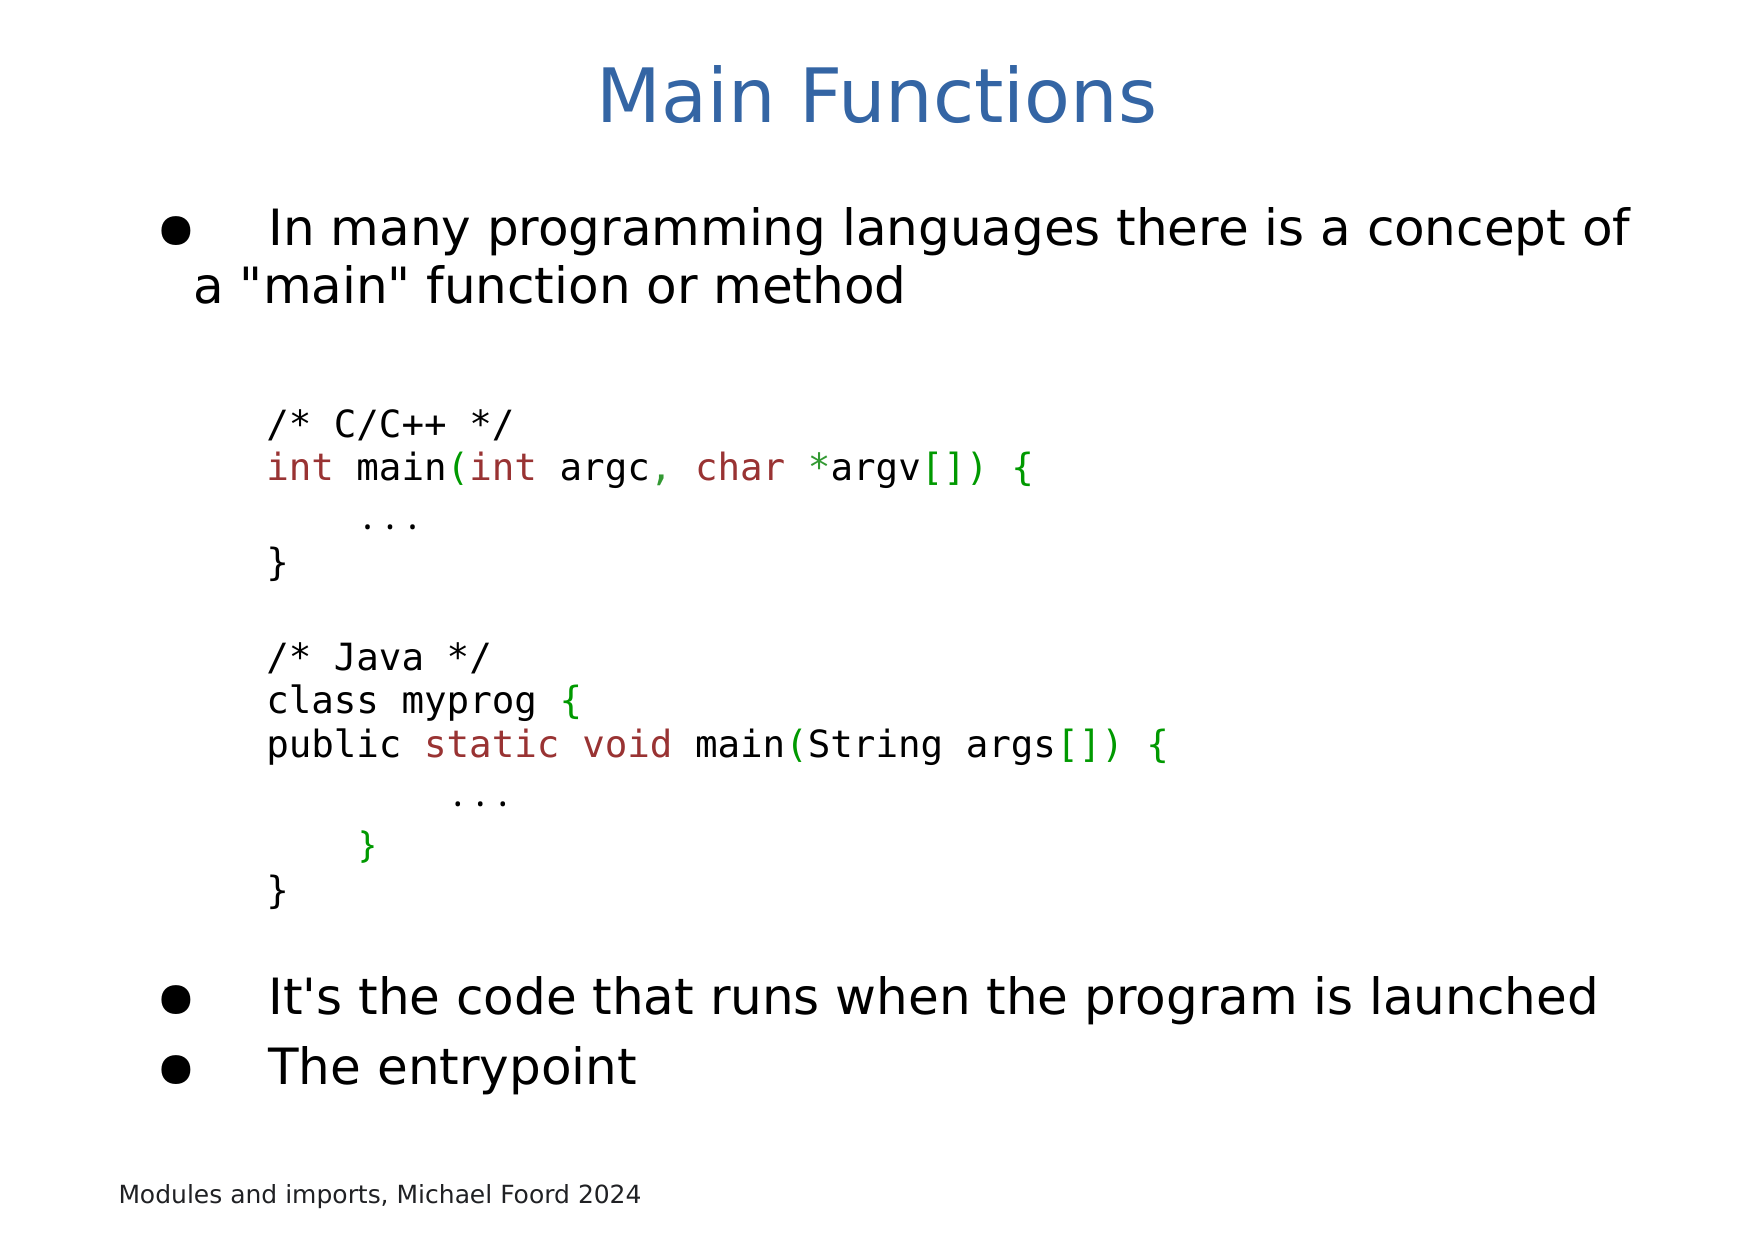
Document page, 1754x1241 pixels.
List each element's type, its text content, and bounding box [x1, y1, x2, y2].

text } [266, 541, 1636, 584]
subtitle Main Functions [118, 53, 1636, 140]
text ... [266, 766, 1636, 817]
list The entrypoint [156, 1038, 1636, 1096]
text } [266, 868, 1636, 912]
list It's the code that runs when the program is launched [156, 968, 1636, 1026]
text int main(int argc, char *argv[]) { [266, 446, 1636, 490]
text ... [266, 490, 1636, 541]
text } [266, 817, 1636, 868]
text public static void main(String args[]) { [266, 723, 1636, 766]
list In many programming languages there is a concept of a "main" function or method [156, 199, 1636, 315]
text /* C/C++ */ [266, 402, 1636, 446]
text /* Java */ [266, 635, 1636, 679]
text class myprog { [266, 679, 1636, 723]
